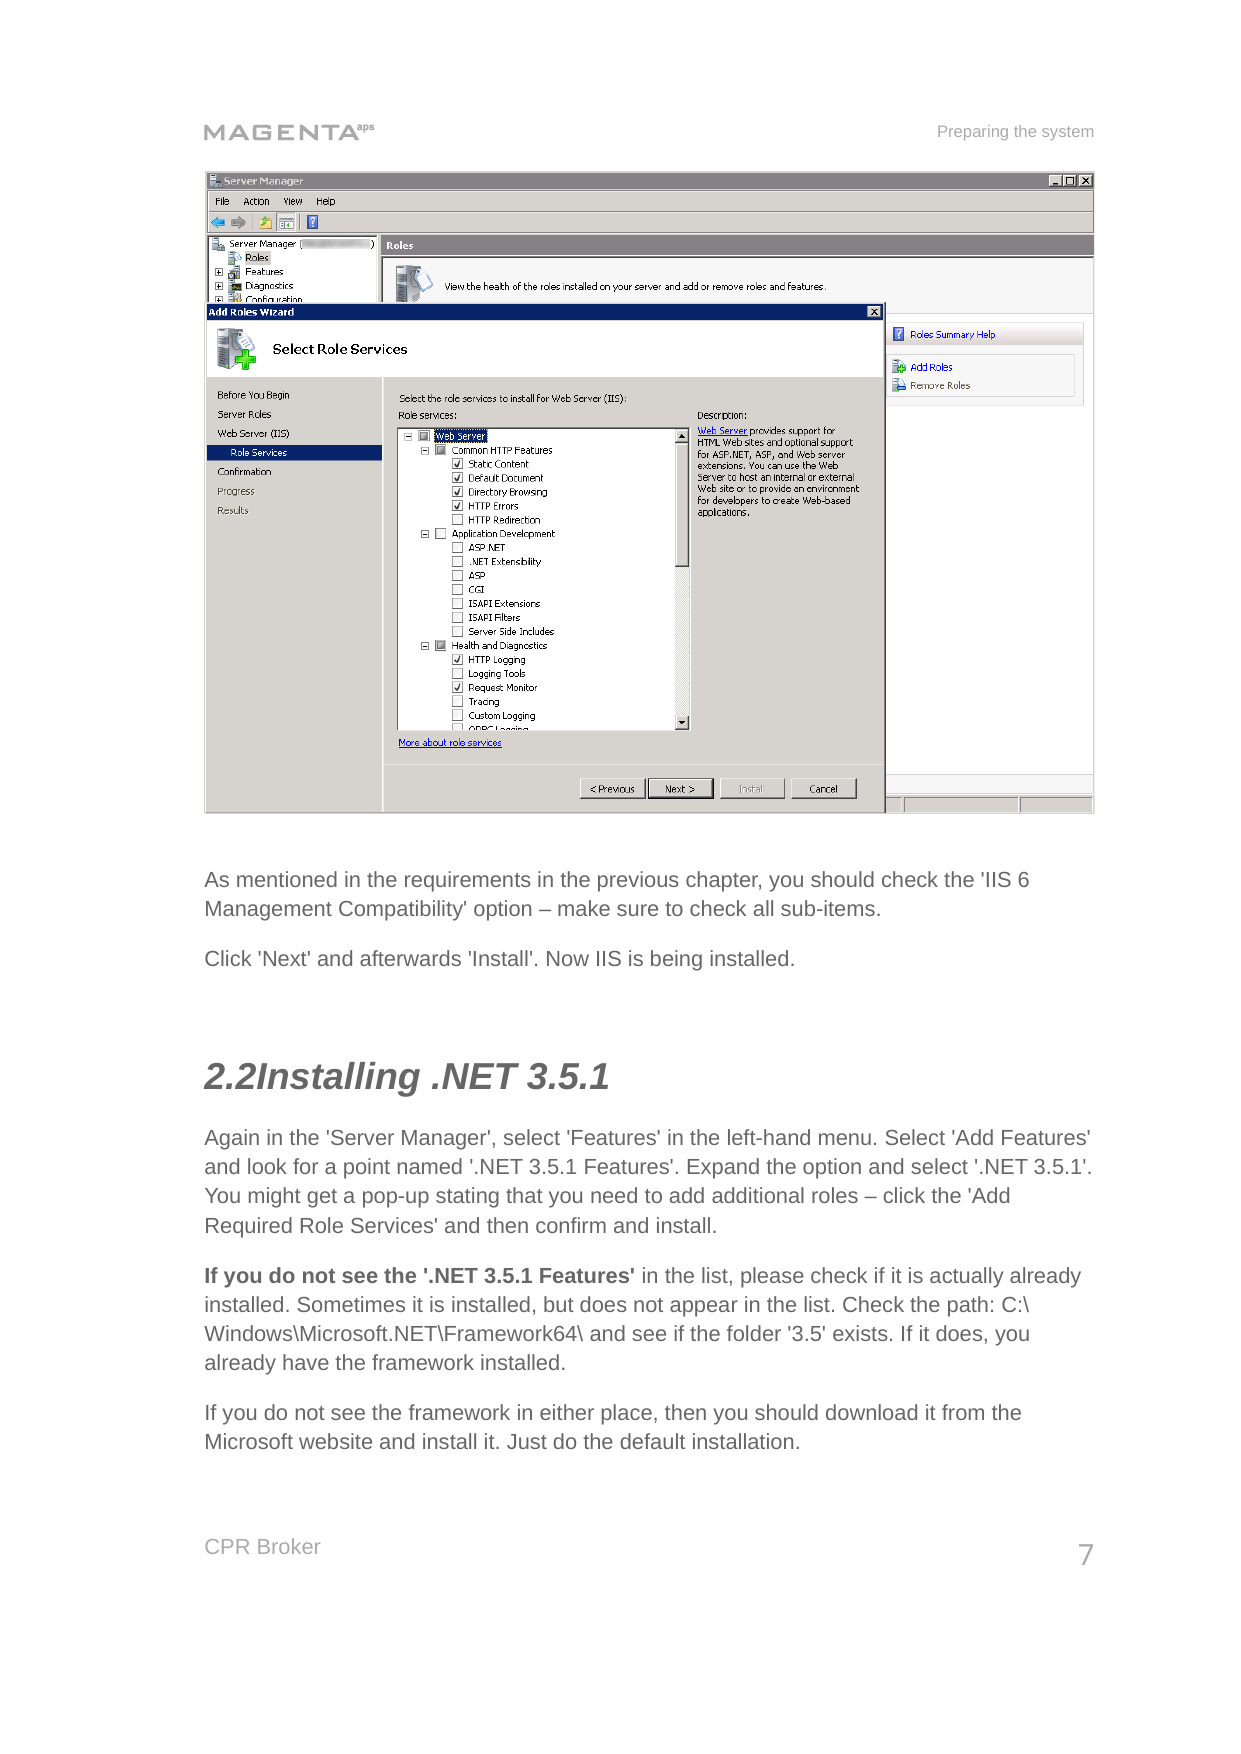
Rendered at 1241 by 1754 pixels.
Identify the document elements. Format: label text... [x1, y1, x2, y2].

picture [204, 171, 1095, 814]
text Click 'Next' and afterwards 'Install'. Now IIS is being installed. [204, 943, 1094, 972]
text If you do not see the '.NET 3.5.1 Features' in the list, please check if it is actually already installed. Sometimes it is installed, but does not appear in the list. Check the path: C:\Windows\Microsoft.NET\Framework64\ and see if the folder '3.5' exists. If it does, you already have the framework installed. [204, 1260, 1094, 1376]
text Again in the 'Server Manager', select 'Features' in the left-hand menu. Select 'Add Features' and look for a point named '.NET 3.5.1 Features'. Expand the option and select '.NET 3.5.1'. You might get a pop-up stating that you need to add additional roles – click the 'Add Required Role Services' and then confirm and install. [204, 1122, 1094, 1239]
text As mentioned in the requirements in the previous chapter, you should check the 'IIS 6 Management Compatibility' option – make sure to check all sub-items. [204, 864, 1094, 922]
text If you do not see the framework in either place, then you should download it from the Microsoft website and install it. Just do the default installation. [204, 1397, 1094, 1456]
subtitle Installing .NET 3.5.1 [204, 1043, 1094, 1101]
